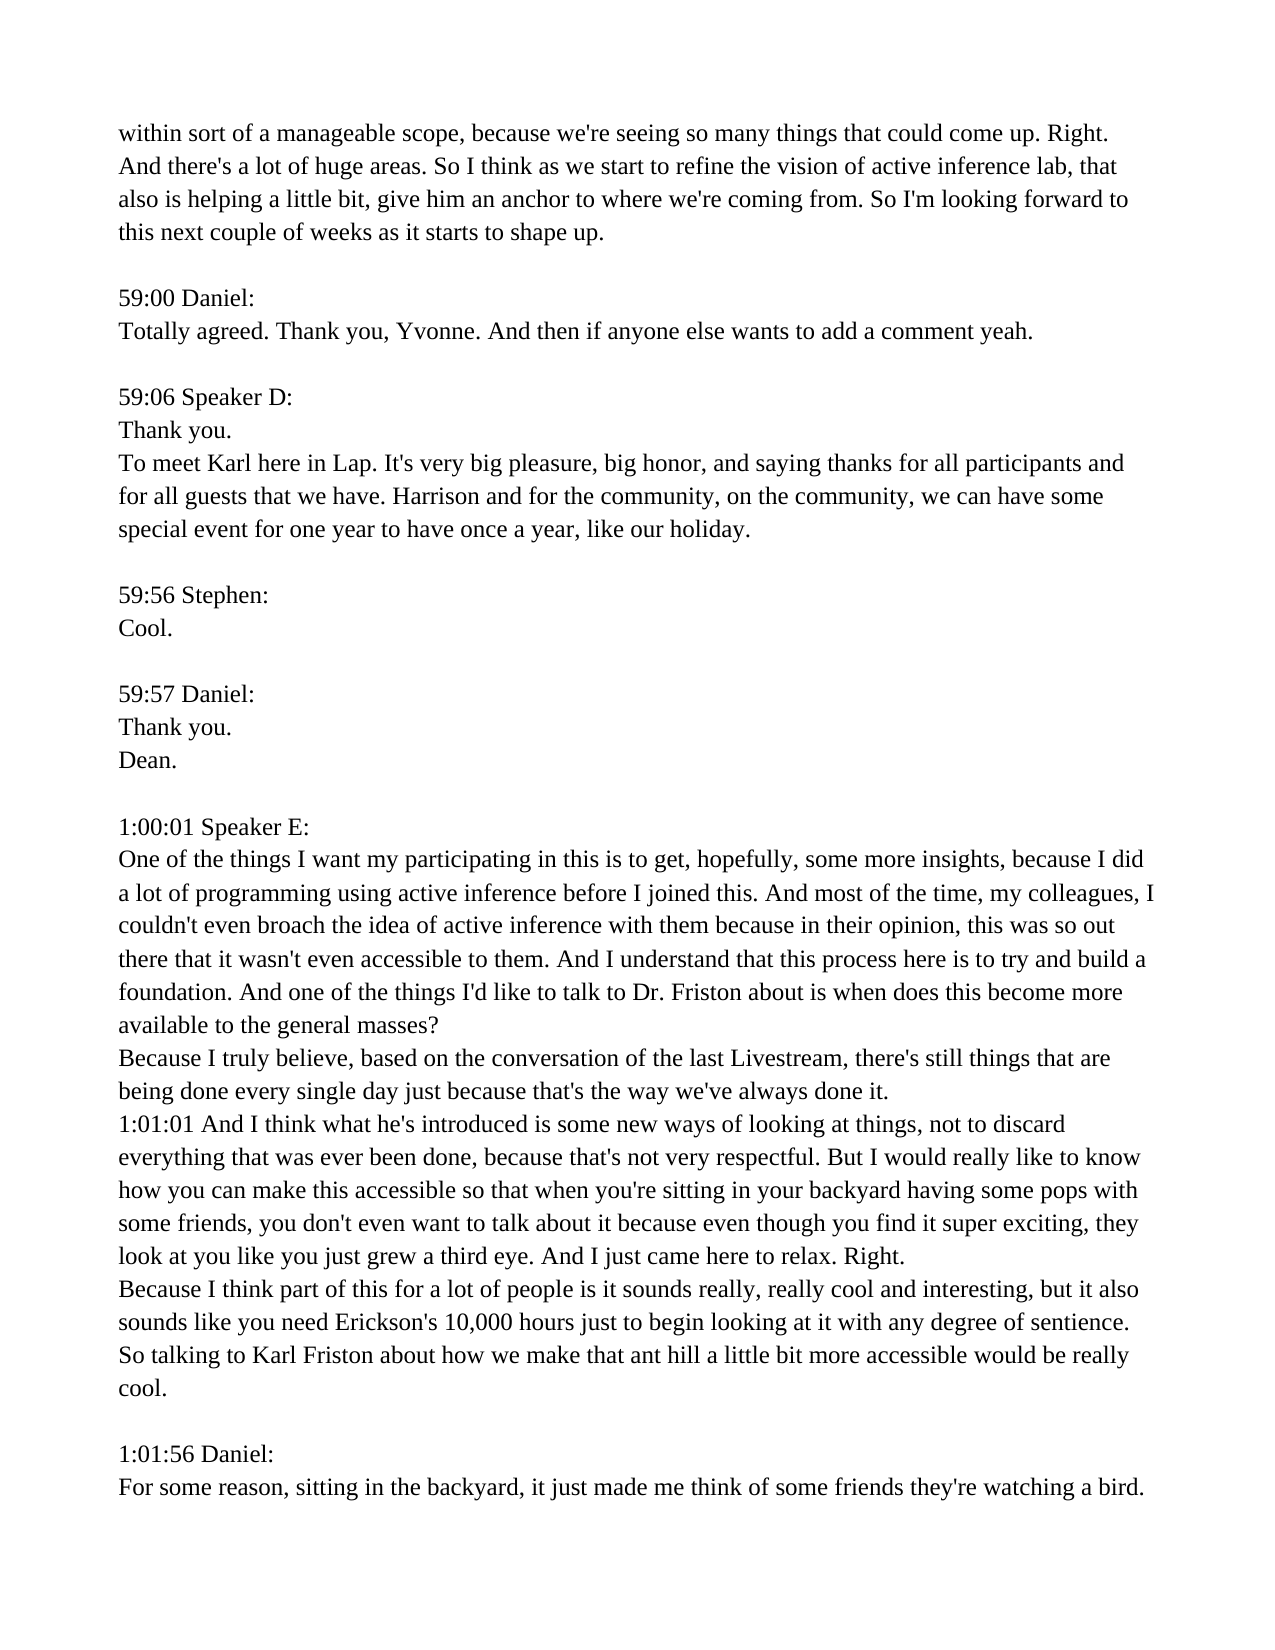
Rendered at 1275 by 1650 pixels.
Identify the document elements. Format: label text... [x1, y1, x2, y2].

text To meet Karl here in Lap. It's very big pleasure, big honor, and saying thanks for all participants and for all guests that we have. Harrison and for the community, on the community, we can have some special event for one year to have once a year, like our holiday. [118, 448, 1157, 543]
text Because I truly believe, based on the conversation of the last Livestream, there's still things that are being done every single day just because that's the way we've always done it. [118, 1043, 1157, 1104]
text Because I think part of this for a lot of people is it sounds really, really cool and interesting, but it also sounds like you need Erickson's 10,000 hours just to begin looking at it with any degree of sentience. So talking to Karl Friston about how we make that ant hill a little bit more accessible would be really cool. [118, 1274, 1157, 1402]
text within sort of a manageable scope, because we're seeing so many things that could come up. Right. And there's a lot of huge areas. So I think as we start to refine the vision of active inference lab, that also is helping a little bit, give him an anchor to where we're coming from. So I'm looking forward to this next couple of weeks as it starts to shape up. [118, 118, 1157, 246]
text Cool. [118, 613, 1157, 642]
text Thank you. [118, 712, 1157, 741]
text Totally agreed. Thank you, Yvonne. And then if anyone else wants to add a comment yeah. [118, 316, 1157, 345]
text 1:01:56 Daniel: [118, 1439, 1157, 1468]
text 1:00:01 Speaker E: [118, 812, 1157, 840]
text 59:57 Daniel: [118, 679, 1157, 708]
text For some reason, sitting in the backyard, it just made me think of some friends they're watching a bird. [118, 1472, 1157, 1501]
text 59:06 Speaker D: [118, 382, 1157, 411]
text Thank you. [118, 415, 1157, 444]
text 59:00 Daniel: [118, 283, 1157, 312]
text 59:56 Stephen: [118, 580, 1157, 609]
text 1:01:01 And I think what he's introduced is some new ways of looking at things, not to discard everything that was ever been done, because that's not very respectful. But I would really like to know how you can make this accessible so that when you're sitting in your backyard having some pops with some friends, you don't even want to talk about it because even though you find it super exciting, they look at you like you just grew a third eye. And I just came here to relax. Right. [118, 1109, 1157, 1269]
text Dean. [118, 746, 1157, 774]
text One of the things I want my participating in this is to get, hopefully, some more insights, because I did a lot of programming using active inference before I joined this. And most of the time, my colleagues, I couldn't even broach the idea of active inference with them because in their opinion, this was so out there that it wasn't even accessible to them. And I understand that this process here is to try and build a foundation. And one of the things I'd like to talk to Dr. Friston about is when does this become more available to the general masses? [118, 844, 1157, 1038]
